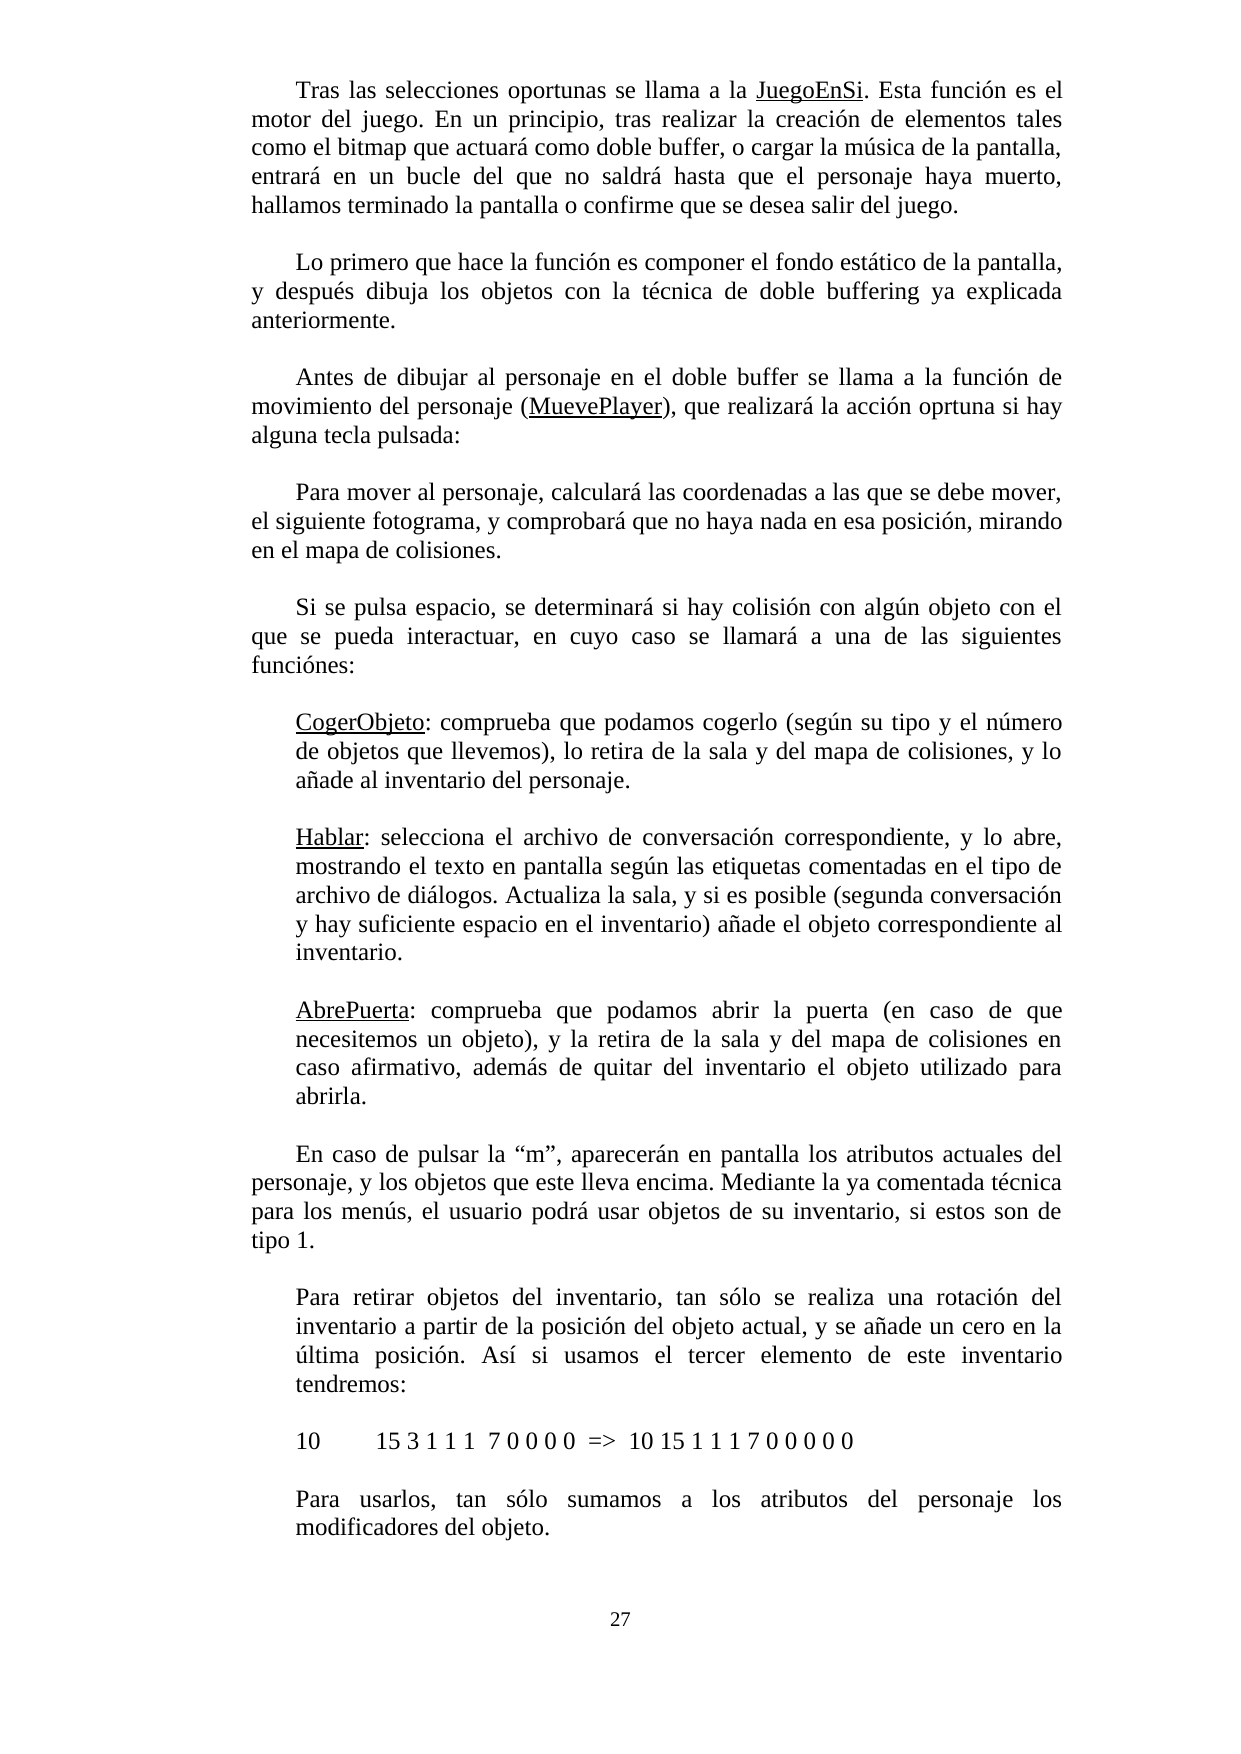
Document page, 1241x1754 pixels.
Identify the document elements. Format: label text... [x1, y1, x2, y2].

text Para retirar objetos del inventario, tan sólo se realiza una rotación del inventario a partir de la posición del objeto actual, y se añade un cero en la última posición. Así si usamos el tercer elemento de este inventario tendremos: [295, 1282, 1063, 1397]
text Lo primero que hace la función es componer el fondo estático de la pantalla, y después dibuja los objetos con la técnica de doble buffering ya explicada anteriormente. [251, 247, 1063, 334]
text Para mover al personaje, calculará las coordenadas a las que se debe mover, el siguiente fotograma, y comprobará que no haya nada en esa posición, mirando en el mapa de colisiones. [251, 477, 1063, 564]
text Si se pulsa espacio, se determinará si hay colisión con algún objeto con el que se pueda interactuar, en cuyo caso se llamará a una de las siguientes funciónes: [251, 592, 1063, 679]
text 10 15 3 1 1 1 7 0 0 0 0 => 10 15 1 1 1 7 0 0 0 0 0 [295, 1426, 1063, 1455]
text AbrePuerta: comprueba que podamos abrir la puerta (en caso de que necesitemos un objeto), y la retira de la sala y del mapa de colisiones en caso afirmativo, además de quitar del inventario el objeto utilizado para abrirla. [295, 995, 1063, 1110]
text Para usarlos, tan sólo sumamos a los atributos del personaje los modificadores del objeto. [295, 1484, 1063, 1541]
text Antes de dibujar al personaje en el doble buffer se llama a la función de movimiento del personaje (MuevePlayer), que realizará la acción oprtuna si hay alguna tecla pulsada: [251, 362, 1063, 449]
text CogerObjeto: comprueba que podamos cogerlo (según su tipo y el número de objetos que llevemos), lo retira de la sala y del mapa de colisiones, y lo añade al inventario del personaje. [295, 707, 1063, 794]
text En caso de pulsar la “m”, aparecerán en pantalla los atributos actuales del personaje, y los objetos que este lleva encima. Mediante la ya comentada técnica para los menús, el usuario podrá usar objetos de su inventario, si estos son de tipo 1. [251, 1139, 1063, 1254]
text Tras las selecciones oportunas se llama a la JuegoEnSi. Esta función es el motor del juego. En un principio, tras realizar la creación de elementos tales como el bitmap que actuará como doble buffer, o cargar la música de la pantalla, entrará en un bucle del que no saldrá hasta que el personaje haya muerto, hallamos terminado la pantalla o confirme que se desea salir del juego. [251, 75, 1063, 219]
text Hablar: selecciona el archivo de conversación correspondiente, y lo abre, mostrando el texto en pantalla según las etiquetas comentadas en el tipo de archivo de diálogos. Actualiza la sala, y si es posible (segunda conversación y hay suficiente espacio en el inventario) añade el objeto correspondiente al inventario. [295, 822, 1063, 966]
